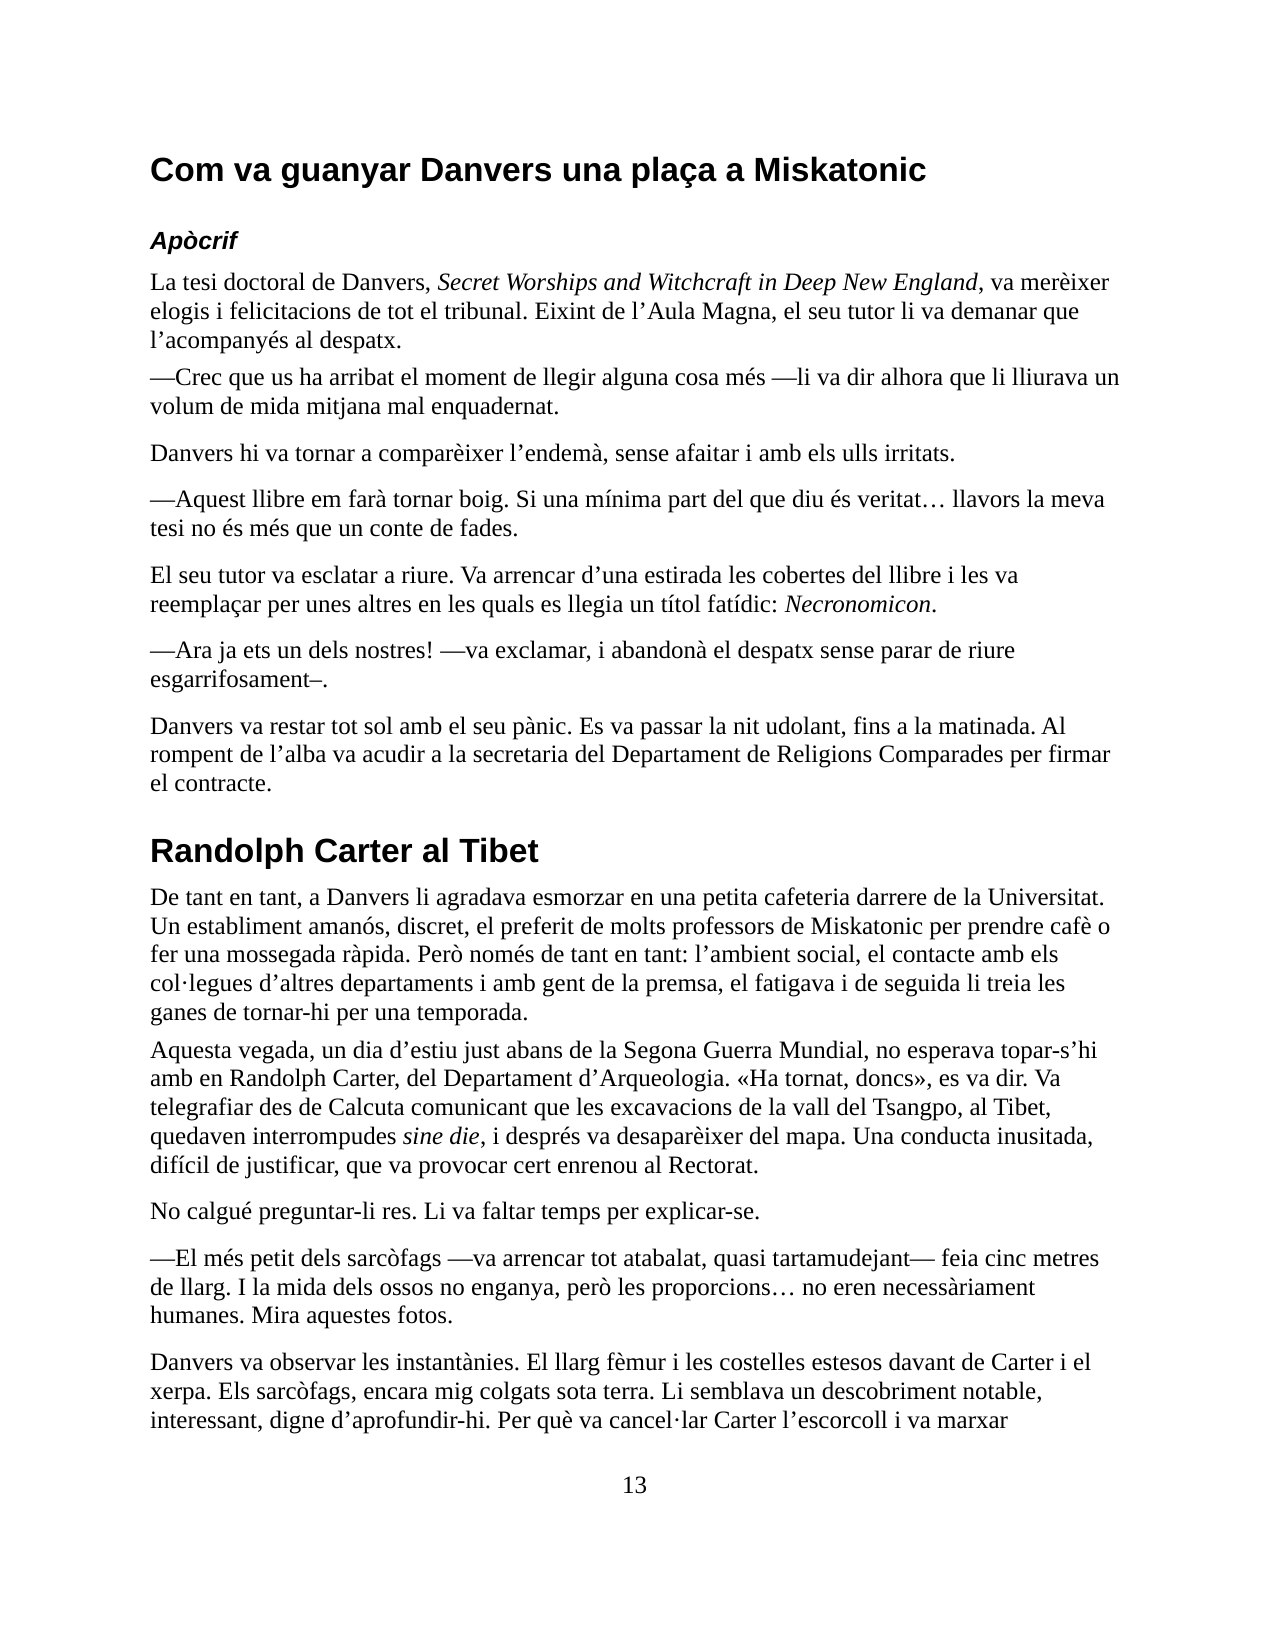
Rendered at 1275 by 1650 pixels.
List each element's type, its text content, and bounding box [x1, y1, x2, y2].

text La tesi doctoral de Danvers, Secret Worships and Witchcraft in Deep New England, va merèixer elogis i felicitacions de tot el tribunal. Eixint de l’Aula Magna, el seu tutor li va demanar que l’acompanyés al despatx. [150, 267, 1125, 353]
subtitle Apòcrif [150, 226, 1125, 255]
text No calgué preguntar-li res. Li va faltar temps per explicar-se. [150, 1196, 1125, 1225]
text —El més petit dels sarcòfags —va arrencar tot atabalat, quasi tartamudejant— feia cinc metres de llarg. I la mida dels ossos no enganya, però les proporcions… no eren necessàriament humanes. Mira aquestes fotos. [150, 1243, 1125, 1329]
subtitle Com va guanyar Danvers una plaça a Miskatonic [150, 150, 1125, 189]
text De tant en tant, a Danvers li agradava esmorzar en una petita cafeteria darrere de la Universitat. Un establiment amanós, discret, el preferit de molts professors de Miskatonic per prendre cafè o fer una mossegada ràpida. Però només de tant en tant: l’ambient social, el contacte amb els col·legues d’altres departaments i amb gent de la premsa, el fatigava i de seguida li treia les ganes de tornar-hi per una temporada. [150, 882, 1125, 1026]
text —Aquest llibre em farà tornar boig. Si una mínima part del que diu és veritat… llavors la meva tesi no és més que un conte de fades. [150, 484, 1125, 542]
text Danvers hi va tornar a comparèixer l’endemà, sense afaitar i amb els ulls irritats. [150, 438, 1125, 467]
subtitle Randolph Carter al Tibet [150, 831, 1125, 869]
text —Ara ja ets un dels nostres! —va exclamar, i abandonà el despatx sense parar de riure esgarrifosament–. [150, 635, 1125, 693]
text Aquesta vegada, un dia d’estiu just abans de la Segona Guerra Mundial, no esperava topar-s’hi amb en Randolph Carter, del Departament d’Arqueologia. «Ha tornat, doncs», es va dir. Va telegrafiar des de Calcuta comunicant que les excavacions de la vall del Tsangpo, al Tibet, quedaven interrompudes sine die, i després va desaparèixer del mapa. Una conducta inusitada, difícil de justificar, que va provocar cert enrenou al Rectorat. [150, 1035, 1125, 1178]
text —Crec que us ha arribat el moment de llegir alguna cosa més —li va dir alhora que li lliurava un volum de mida mitjana mal enquadernat. [150, 362, 1125, 420]
text El seu tutor va esclatar a riure. Va arrencar d’una estirada les cobertes del llibre i les va reemplaçar per unes altres en les quals es llegia un títol fatídic: Necronomicon. [150, 560, 1125, 617]
text Danvers va restar tot sol amb el seu pànic. Es va passar la nit udolant, fins a la matinada. Al rompent de l’alba va acudir a la secretaria del Departament de Religions Comparades per firmar el contracte. [150, 711, 1125, 797]
text Danvers va observar les instantànies. El llarg fèmur i les costelles estesos davant de Carter i el xerpa. Els sarcòfags, encara mig colgats sota terra. Li semblava un descobriment notable, interessant, digne d’aprofundir-hi. Per què va cancel·lar Carter l’escorcoll i va marxar [150, 1347, 1125, 1433]
